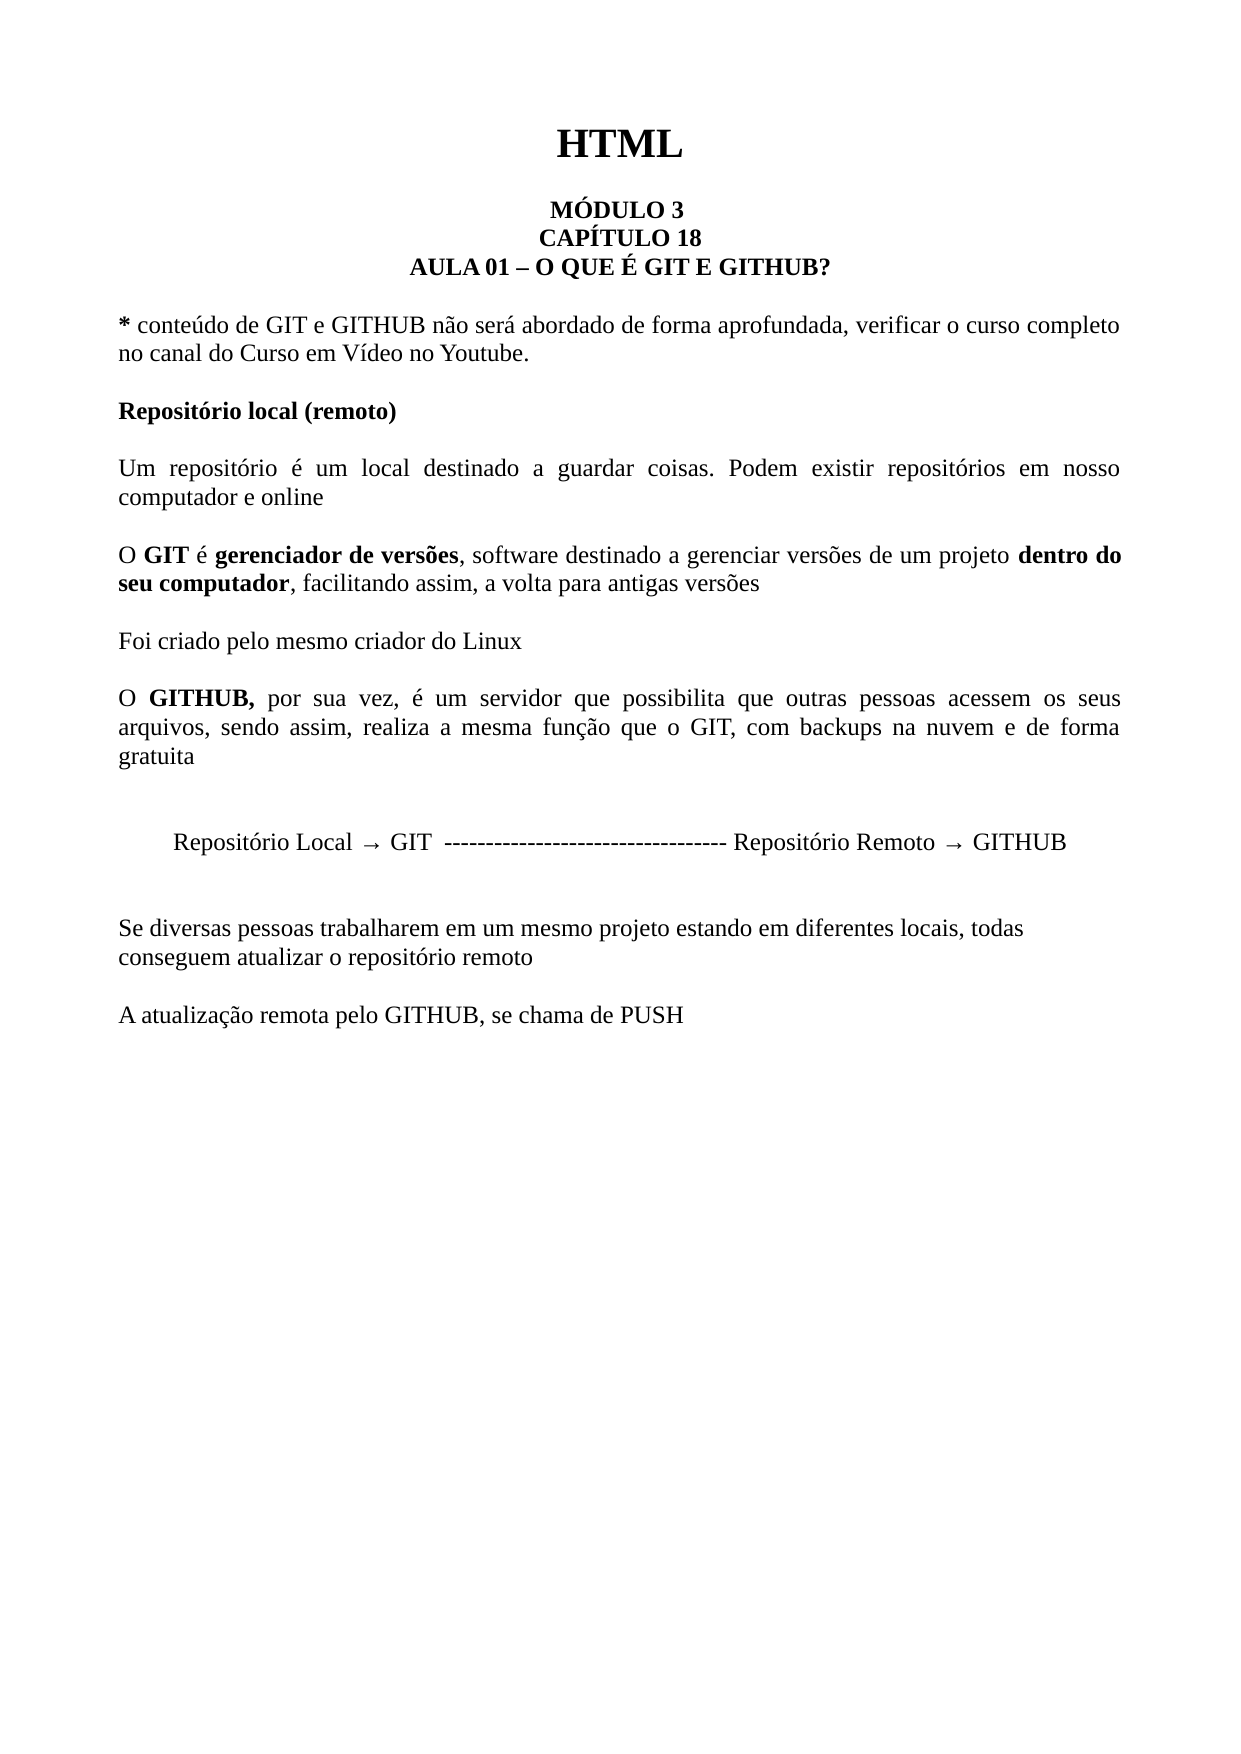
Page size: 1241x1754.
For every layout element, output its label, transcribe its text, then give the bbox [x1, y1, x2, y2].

text O GIT é gerenciador de versões, software destinado a gerenciar versões de um projeto dentro do seu computador, facilitando assim, a volta para antigas versões [118, 540, 1122, 597]
text Foi criado pelo mesmo criador do Linux [118, 626, 1122, 655]
text HTML [118, 118, 1122, 166]
text AULA 01 – O QUE É GIT E GITHUB? [118, 252, 1122, 281]
text Se diversas pessoas trabalharem em um mesmo projeto estando em diferentes locais, todas conseguem atualizar o repositório remoto [118, 913, 1122, 971]
text MÓDULO 3 [118, 195, 1122, 223]
text * conteúdo de GIT e GITHUB não será abordado de forma aprofundada, verificar o curso completo no canal do Curso em Vídeo no Youtube. [118, 310, 1122, 367]
text Repositório local (remoto) [118, 396, 1122, 425]
text Um repositório é um local destinado a guardar coisas. Podem existir repositórios em nosso computador e online [118, 453, 1122, 511]
text CAPÍTULO 18 [118, 223, 1122, 252]
text O GITHUB, por sua vez, é um servidor que possibilita que outras pessoas acessem os seus arquivos, sendo assim, realiza a mesma função que o GIT, com backups na nuvem e de forma gratuita [118, 683, 1122, 770]
text A atualização remota pelo GITHUB, se chama de PUSH [118, 1000, 1122, 1028]
text Repositório Local → GIT ---------------------------------- Repositório Remoto → GITHUB [118, 827, 1122, 856]
